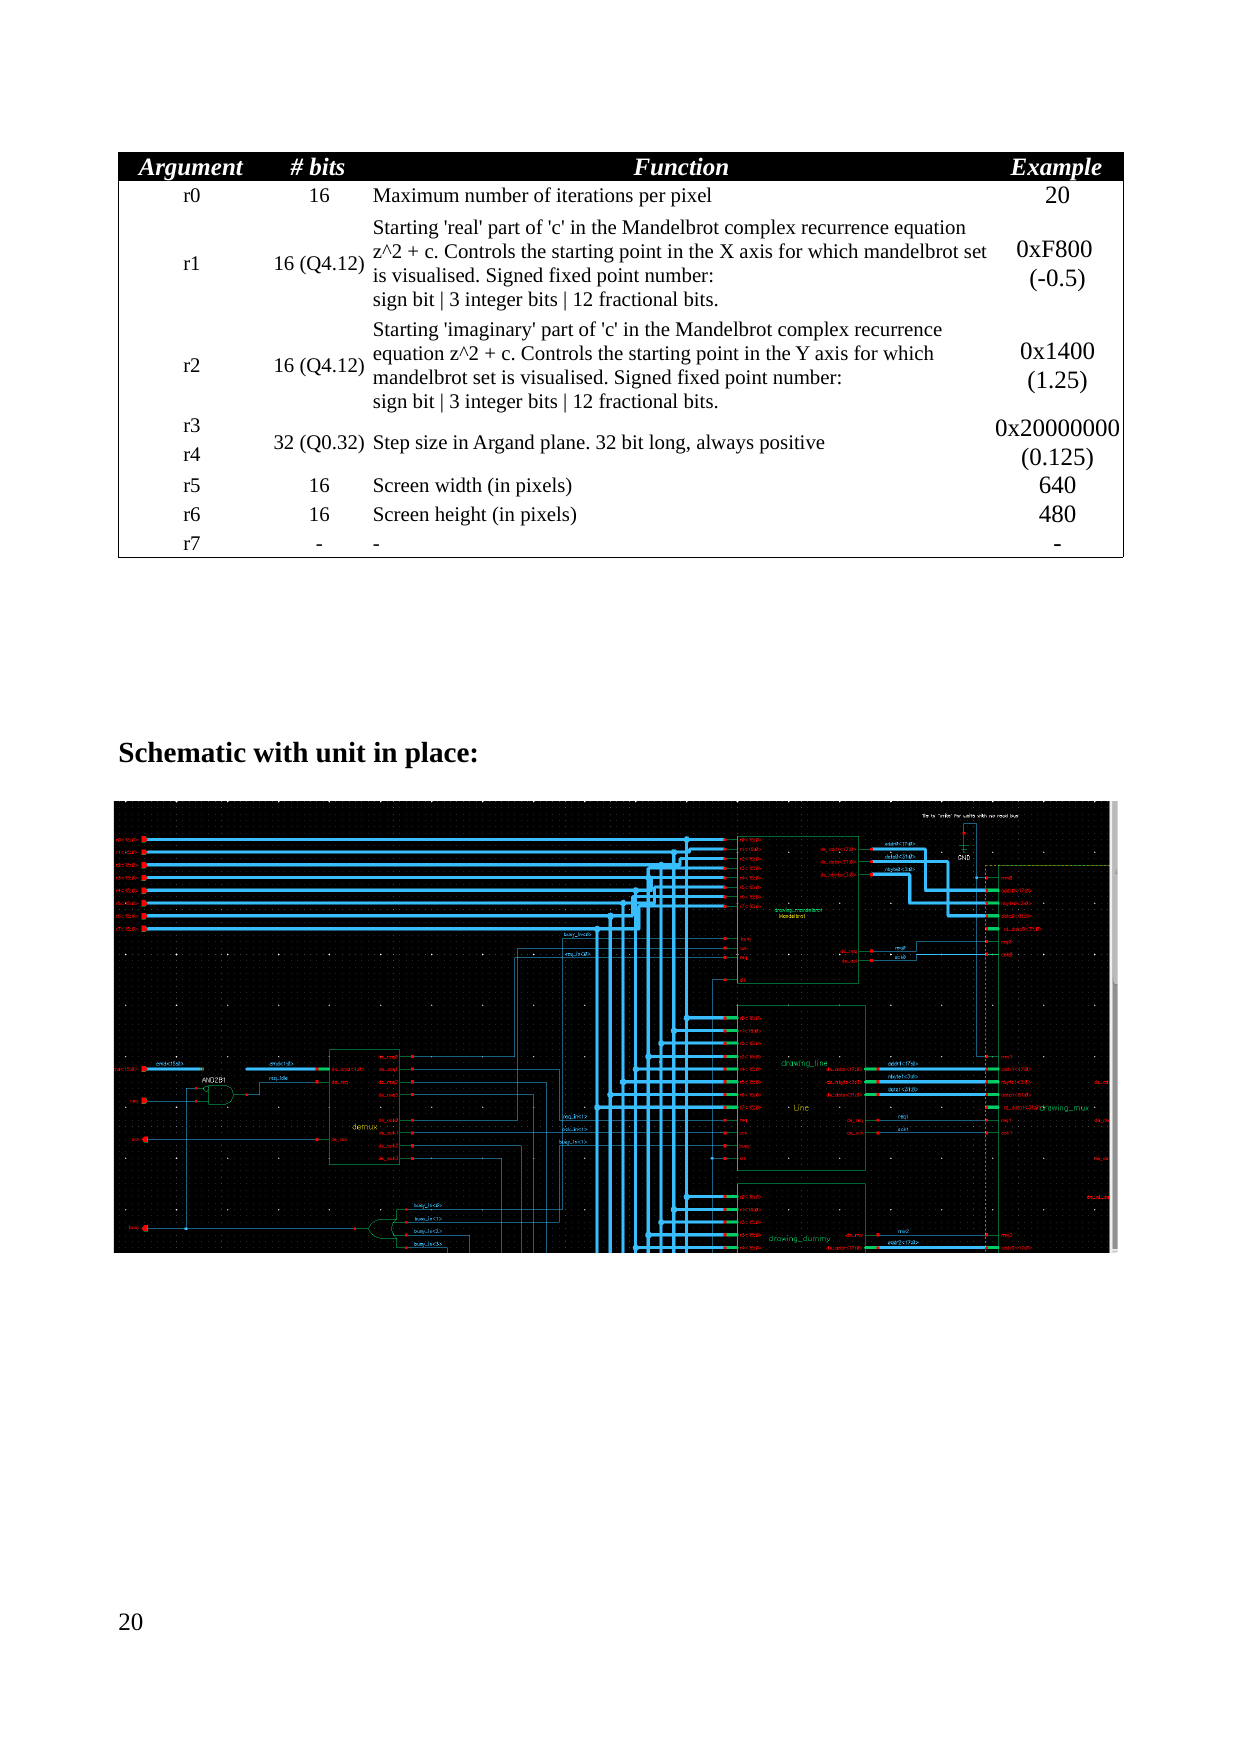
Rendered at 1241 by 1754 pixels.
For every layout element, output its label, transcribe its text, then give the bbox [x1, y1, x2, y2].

table_cell 32 (Q0.32) [265, 413, 373, 471]
table_cell r0 [119, 181, 265, 209]
table_cell Screen width (in pixels) [373, 471, 992, 499]
table_cell - [992, 528, 1123, 557]
table_cell Maximum number of iterations per pixel [373, 181, 992, 209]
table_cell Starting 'imaginary' part of 'c' in the Mandelbrot complex recurrence equation z^2 + c. Controls the starting point in the Y axis for which mandelbrot set is visualised. Signed fixed point number: sign bit | 3 integer bits | 12 fractional bits. [373, 317, 992, 413]
table_cell 16 (Q4.12) [265, 209, 373, 317]
picture [113, 801, 1118, 1253]
table_cell 16 (Q4.12) [265, 317, 373, 413]
table_cell r3 [119, 413, 265, 437]
table_cell - [265, 528, 373, 557]
table_cell 0x1400 (1.25) [992, 317, 1123, 413]
table_header # bits [265, 153, 373, 181]
table_cell Step size in Argand plane. 32 bit long, always positive [373, 413, 992, 471]
table_cell r2 [119, 317, 265, 413]
table_cell 0x20000000 (0.125) [992, 413, 1123, 471]
table_header Argument [119, 153, 265, 181]
table_cell 640 [992, 471, 1123, 499]
table_cell - [373, 528, 992, 557]
text Schematic with unit in place: [118, 735, 1122, 768]
table_cell r5 [119, 471, 265, 499]
table_cell Starting 'real' part of 'c' in the Mandelbrot complex recurrence equation z^2 + c. Controls the starting point in the X axis for which mandelbrot set is visualised. Signed fixed point number: sign bit | 3 integer bits | 12 fractional bits. [373, 209, 992, 317]
table_cell 16 [265, 499, 373, 528]
table_cell 16 [265, 471, 373, 499]
table_cell r7 [119, 528, 265, 557]
table_cell 0xF800 (-0.5) [992, 209, 1123, 317]
table_cell Screen height (in pixels) [373, 499, 992, 528]
table_cell 20 [992, 181, 1123, 209]
table_cell r6 [119, 499, 265, 528]
table_cell r4 [119, 437, 265, 471]
table_cell 480 [992, 499, 1123, 528]
table_header Example [992, 153, 1123, 181]
table_header Function [373, 153, 992, 181]
table_cell r1 [119, 209, 265, 317]
table_cell 16 [265, 181, 373, 209]
